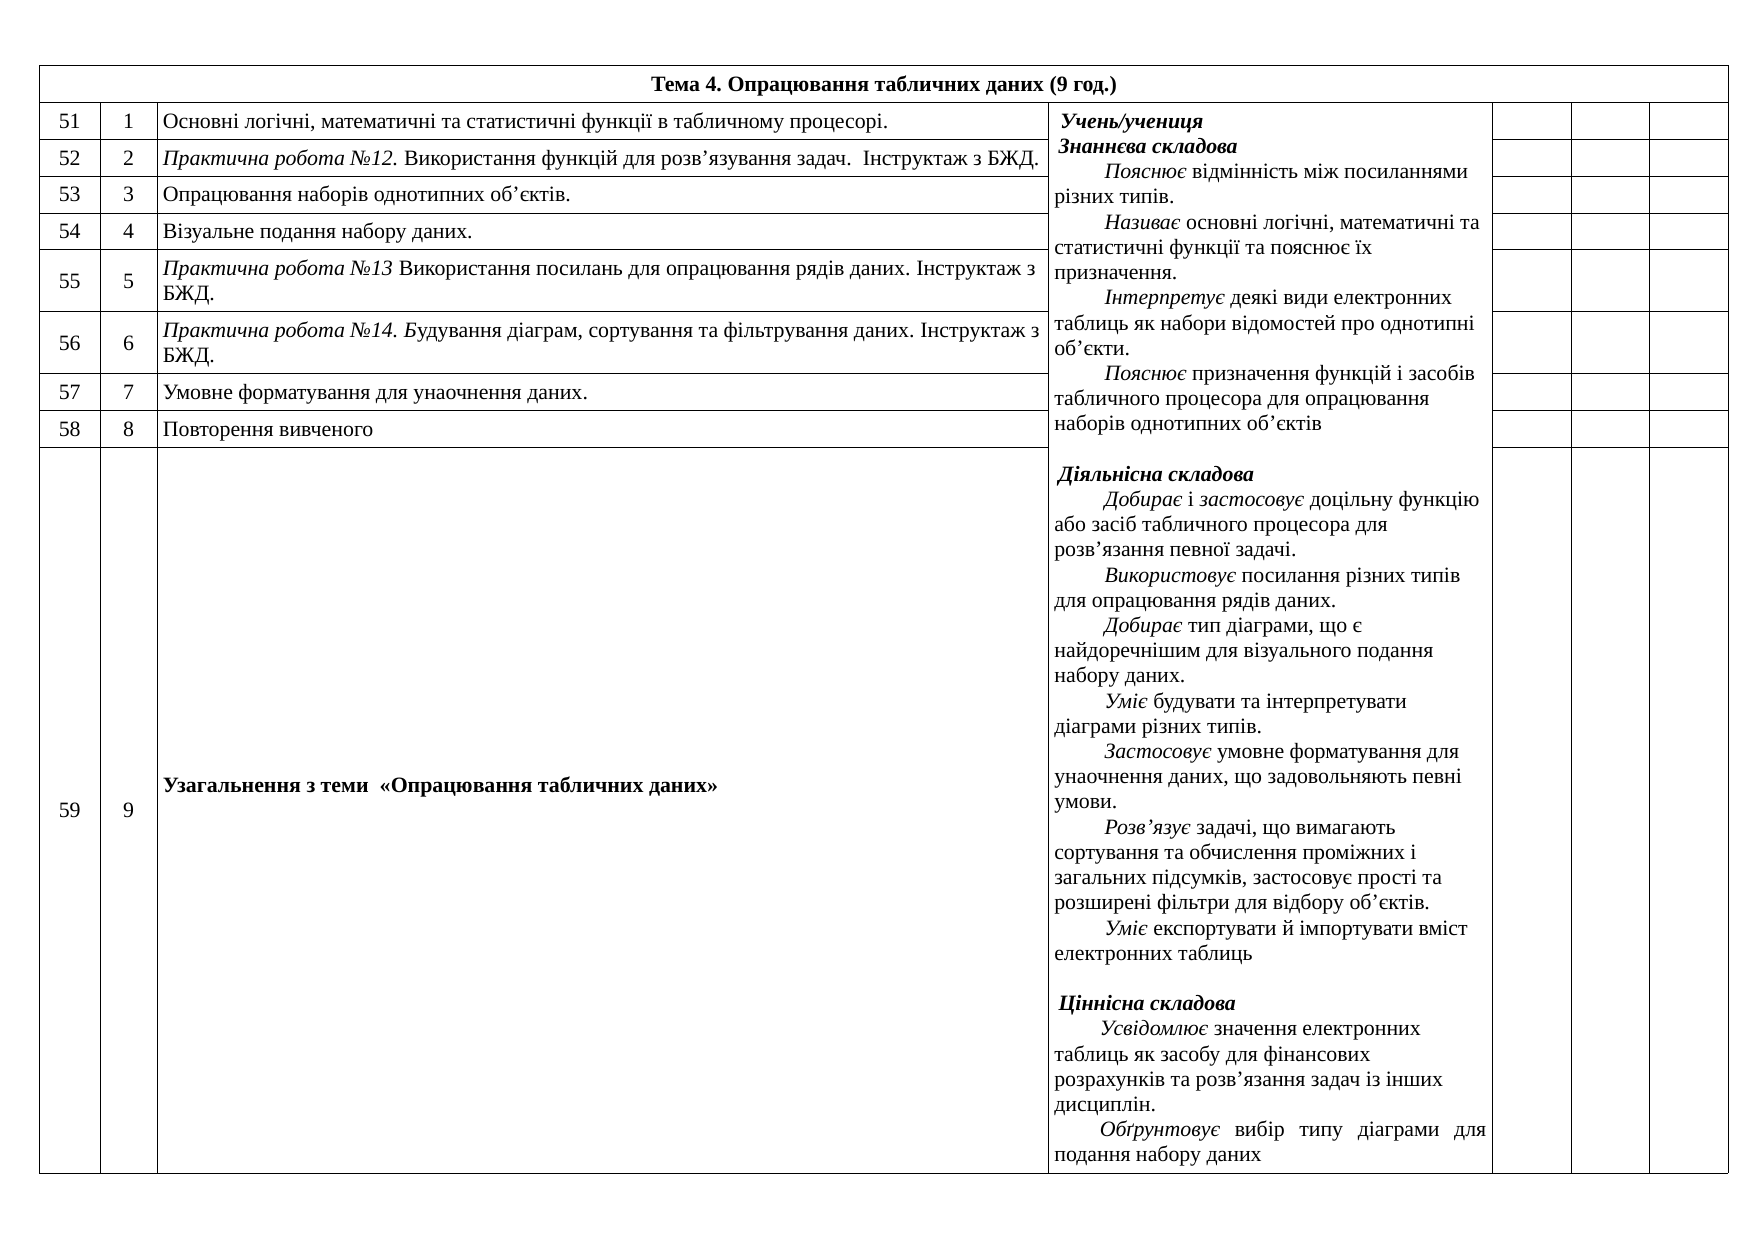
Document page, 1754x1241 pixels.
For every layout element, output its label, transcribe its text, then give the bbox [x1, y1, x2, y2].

table_cell 3 [101, 177, 157, 212]
table_cell Умовне форматування для унаочнення даних. [158, 374, 1048, 410]
table_cell [1650, 448, 1728, 1172]
table_cell [1493, 103, 1571, 139]
table_cell [1493, 177, 1571, 212]
table_cell [1650, 250, 1728, 311]
table_cell [1650, 374, 1728, 410]
table_cell [1493, 448, 1571, 1172]
table_cell Практична робота №14. Будування діаграм, сортування та фільтрування даних. Інструктаж з БЖД. [158, 312, 1048, 373]
table_cell [1572, 374, 1649, 410]
table_cell Повторення вивченого [158, 411, 1048, 447]
table_cell 2 [101, 140, 157, 176]
table_cell 54 [40, 214, 100, 249]
table_cell [1493, 250, 1571, 311]
table_header Тема 4. Опрацювання табличних даних (9 год.) [40, 66, 1728, 102]
table_cell [1650, 214, 1728, 249]
table_cell Візуальне подання набору даних. [158, 214, 1048, 249]
table_cell 56 [40, 312, 100, 373]
table_cell [1493, 411, 1571, 447]
table_cell 59 [40, 448, 100, 1172]
table_cell [1572, 103, 1649, 139]
table_cell [1650, 411, 1728, 447]
table_cell [1572, 312, 1649, 373]
table_cell [1493, 214, 1571, 249]
table_cell [1572, 177, 1649, 212]
table_cell Узагальнення з теми «Опрацювання табличних даних» [158, 448, 1048, 1172]
table_cell [1493, 374, 1571, 410]
table_cell 55 [40, 250, 100, 311]
table_cell 1 [101, 103, 157, 139]
table_cell [1493, 140, 1571, 176]
table_cell [1650, 103, 1728, 139]
table_cell [1650, 140, 1728, 176]
table_cell Основні логічні, математичні та статистичні функції в табличному процесорі. [158, 103, 1048, 139]
table_cell 6 [101, 312, 157, 373]
table_cell 58 [40, 411, 100, 447]
table_cell [1572, 411, 1649, 447]
table_cell Практична робота №13 Використання посилань для опрацювання рядів даних. Інструктаж з БЖД. [158, 250, 1048, 311]
table_cell [1572, 140, 1649, 176]
table_cell 5 [101, 250, 157, 311]
table_cell 52 [40, 140, 100, 176]
table_cell 8 [101, 411, 157, 447]
table_cell [1572, 448, 1649, 1172]
table_cell Опрацювання наборів однотипних обʼєктів. [158, 177, 1048, 212]
table_cell [1493, 312, 1571, 373]
table_cell Практична робота №12. Використання функцій для розвʼязування задач. Інструктаж з БЖД. [158, 140, 1048, 176]
table_cell 53 [40, 177, 100, 212]
table_cell 51 [40, 103, 100, 139]
table_cell Учень/учениця Знаннєва складова Пояснює відмінність між посиланнями різних типів. Називає основні логічні, математичні та статистичні функції та пояснює їх призначення. Інтерпретує деякі види електронних таблиць як набори відомостей про однотипні об’єкти. Пояснює призначення функцій і засобів табличного процесора для опрацювання наборів однотипних об’єктів Діяльнісна складова Добирає і застосовує доцільну функцію або засіб табличного процесора для розв’язання певної задачі. Використовує посилання різних типів для опрацювання рядів даних. Добирає тип діаграми, що є найдоречнішим для візуального подання набору даних. Уміє будувати та інтерпретувати діаграми різних типів. Застосовує умовне форматування для унаочнення даних, що задовольняють певні умови. Розв’язує задачі, що вимагають сортування та обчислення проміжних і загальних підсумків, застосовує прості та розширені фільтри для відбору об’єктів. Уміє експортувати й імпортувати вміст електронних таблиць Ціннісна складова Усвідомлює значення електронних таблиць як засобу для фінансових розрахунків та розв’язання задач із інших дисциплін. Обґрунтовує вибір типу діаграми для подання набору даних [1049, 103, 1492, 1172]
table_cell [1650, 312, 1728, 373]
table_cell 4 [101, 214, 157, 249]
table_cell 9 [101, 448, 157, 1172]
table_cell [1650, 177, 1728, 212]
table_cell [1572, 250, 1649, 311]
table_cell [1572, 214, 1649, 249]
table_cell 7 [101, 374, 157, 410]
table_cell 57 [40, 374, 100, 410]
